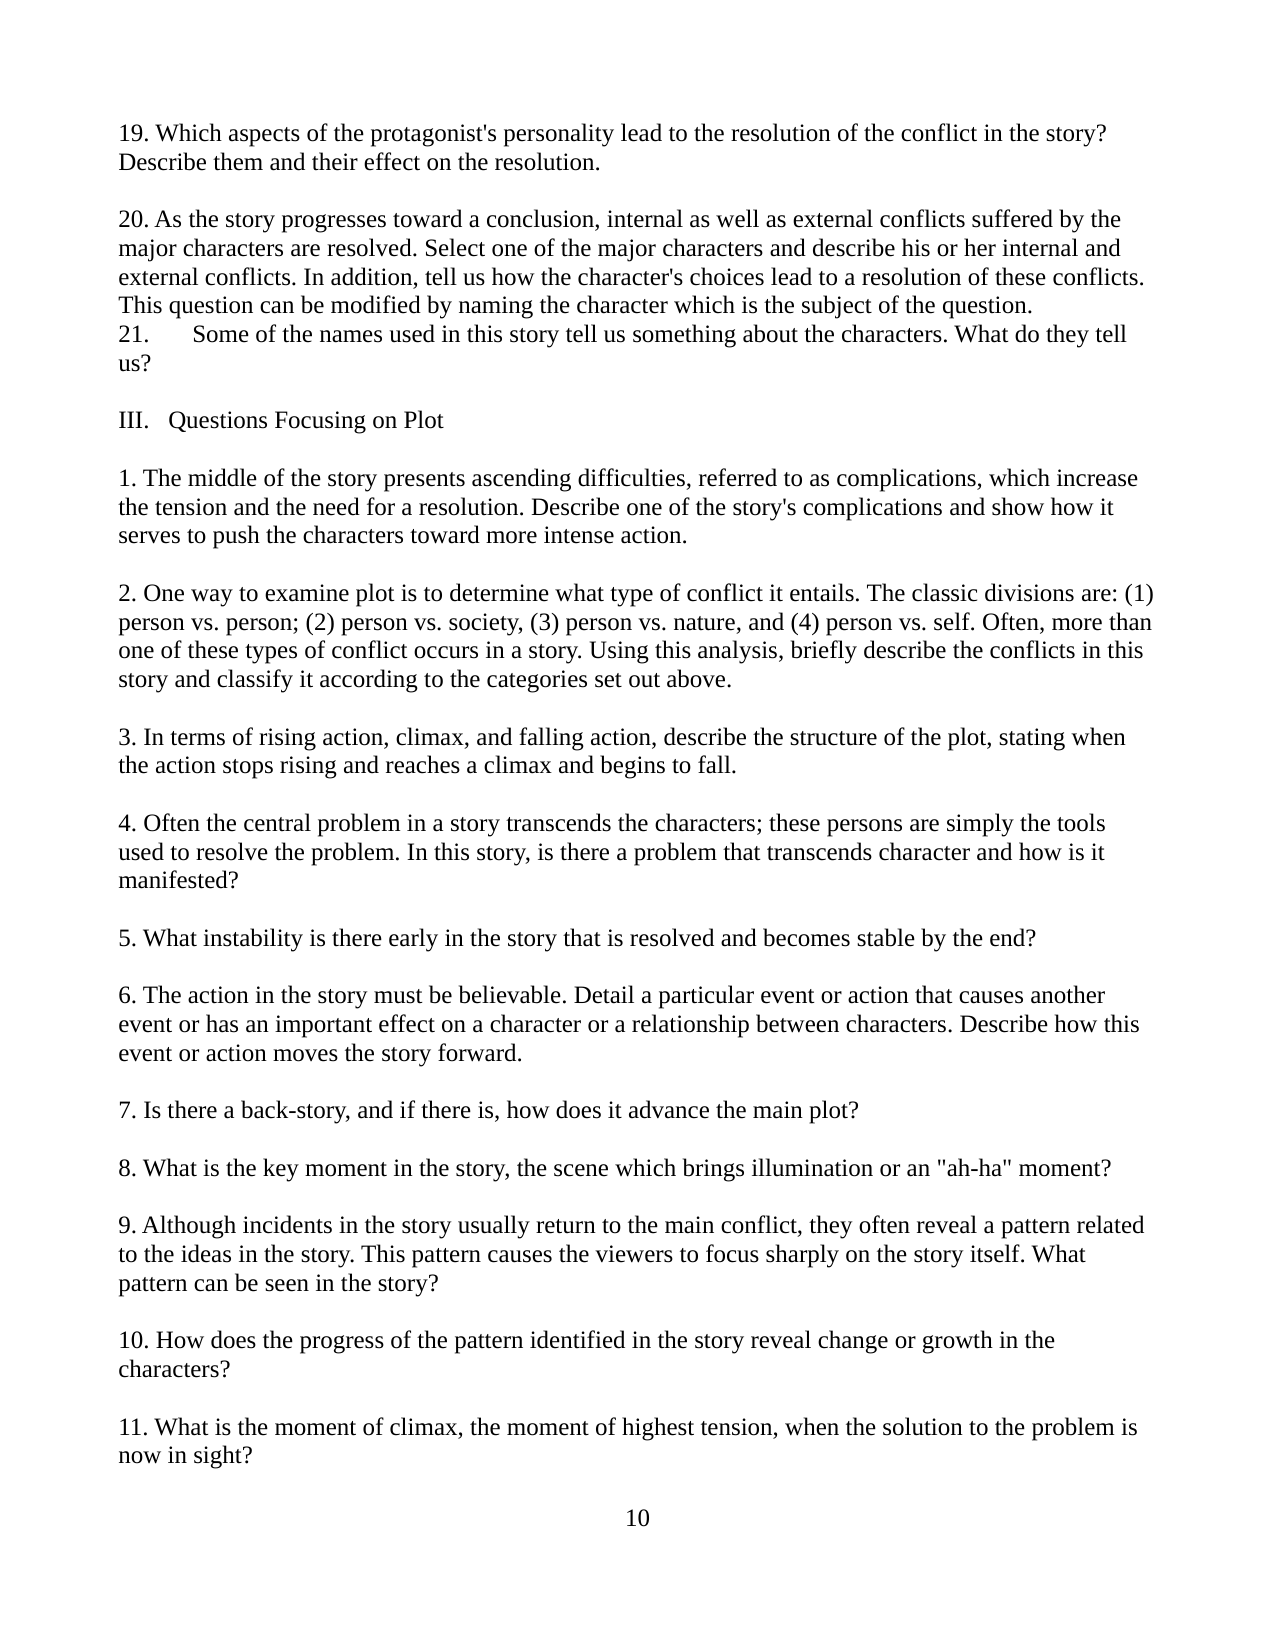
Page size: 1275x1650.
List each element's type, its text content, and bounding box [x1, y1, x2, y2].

text 4. Often the central problem in a story transcends the characters; these persons are simply the tools used to resolve the problem. In this story, is there a problem that transcends character and how is it manifested? [118, 808, 1157, 894]
text 1. The middle of the story presents ascending difficulties, referred to as complications, which increase the tension and the need for a resolution. Describe one of the story's complications and show how it serves to push the characters toward more intense action. [118, 463, 1157, 549]
text 19. Which aspects of the protagonist's personality lead to the resolution of the conflict in the story? Describe them and their effect on the resolution. [118, 118, 1157, 176]
text This question can be modified by naming the character which is the subject of the question. [118, 291, 1157, 319]
text 3. In terms of rising action, climax, and falling action, describe the structure of the plot, stating when the action stops rising and reaches a climax and begins to fall. [118, 722, 1157, 779]
text 6. The action in the story must be believable. Detail a particular event or action that causes another event or has an important effect on a character or a relationship between characters. Describe how this event or action moves the story forward. [118, 981, 1157, 1067]
text 7. Is there a back-story, and if there is, how does it advance the main plot? [118, 1096, 1157, 1124]
text 2. One way to examine plot is to determine what type of conflict it entails. The classic divisions are: (1) person vs. person; (2) person vs. society, (3) person vs. nature, and (4) person vs. self. Often, more than one of these types of conflict occurs in a story. Using this analysis, briefly describe the conflicts in this story and classify it according to the categories set out above. [118, 578, 1157, 693]
text 5. What instability is there early in the story that is resolved and becomes stable by the end? [118, 923, 1157, 952]
text 10. How does the progress of the pattern identified in the story reveal change or growth in the characters? [118, 1326, 1157, 1383]
text 21. Some of the names used in this story tell us something about the characters. What do they tell us? [118, 319, 1157, 377]
text 11. What is the moment of climax, the moment of highest tension, when the solution to the problem is now in sight? [118, 1412, 1157, 1469]
text 8. What is the key moment in the story, the scene which brings illumination or an "ah-ha" moment? [118, 1153, 1157, 1182]
text III. Questions Focusing on Plot [118, 406, 1157, 434]
text 9. Although incidents in the story usually return to the main conflict, they often reveal a pattern related to the ideas in the story. This pattern causes the viewers to focus sharply on the story itself. What pattern can be seen in the story? [118, 1211, 1157, 1297]
text 20. As the story progresses toward a conclusion, internal as well as external conflicts suffered by the major characters are resolved. Select one of the major characters and describe his or her internal and external conflicts. In addition, tell us how the character's choices lead to a resolution of these conflicts. [118, 204, 1157, 291]
